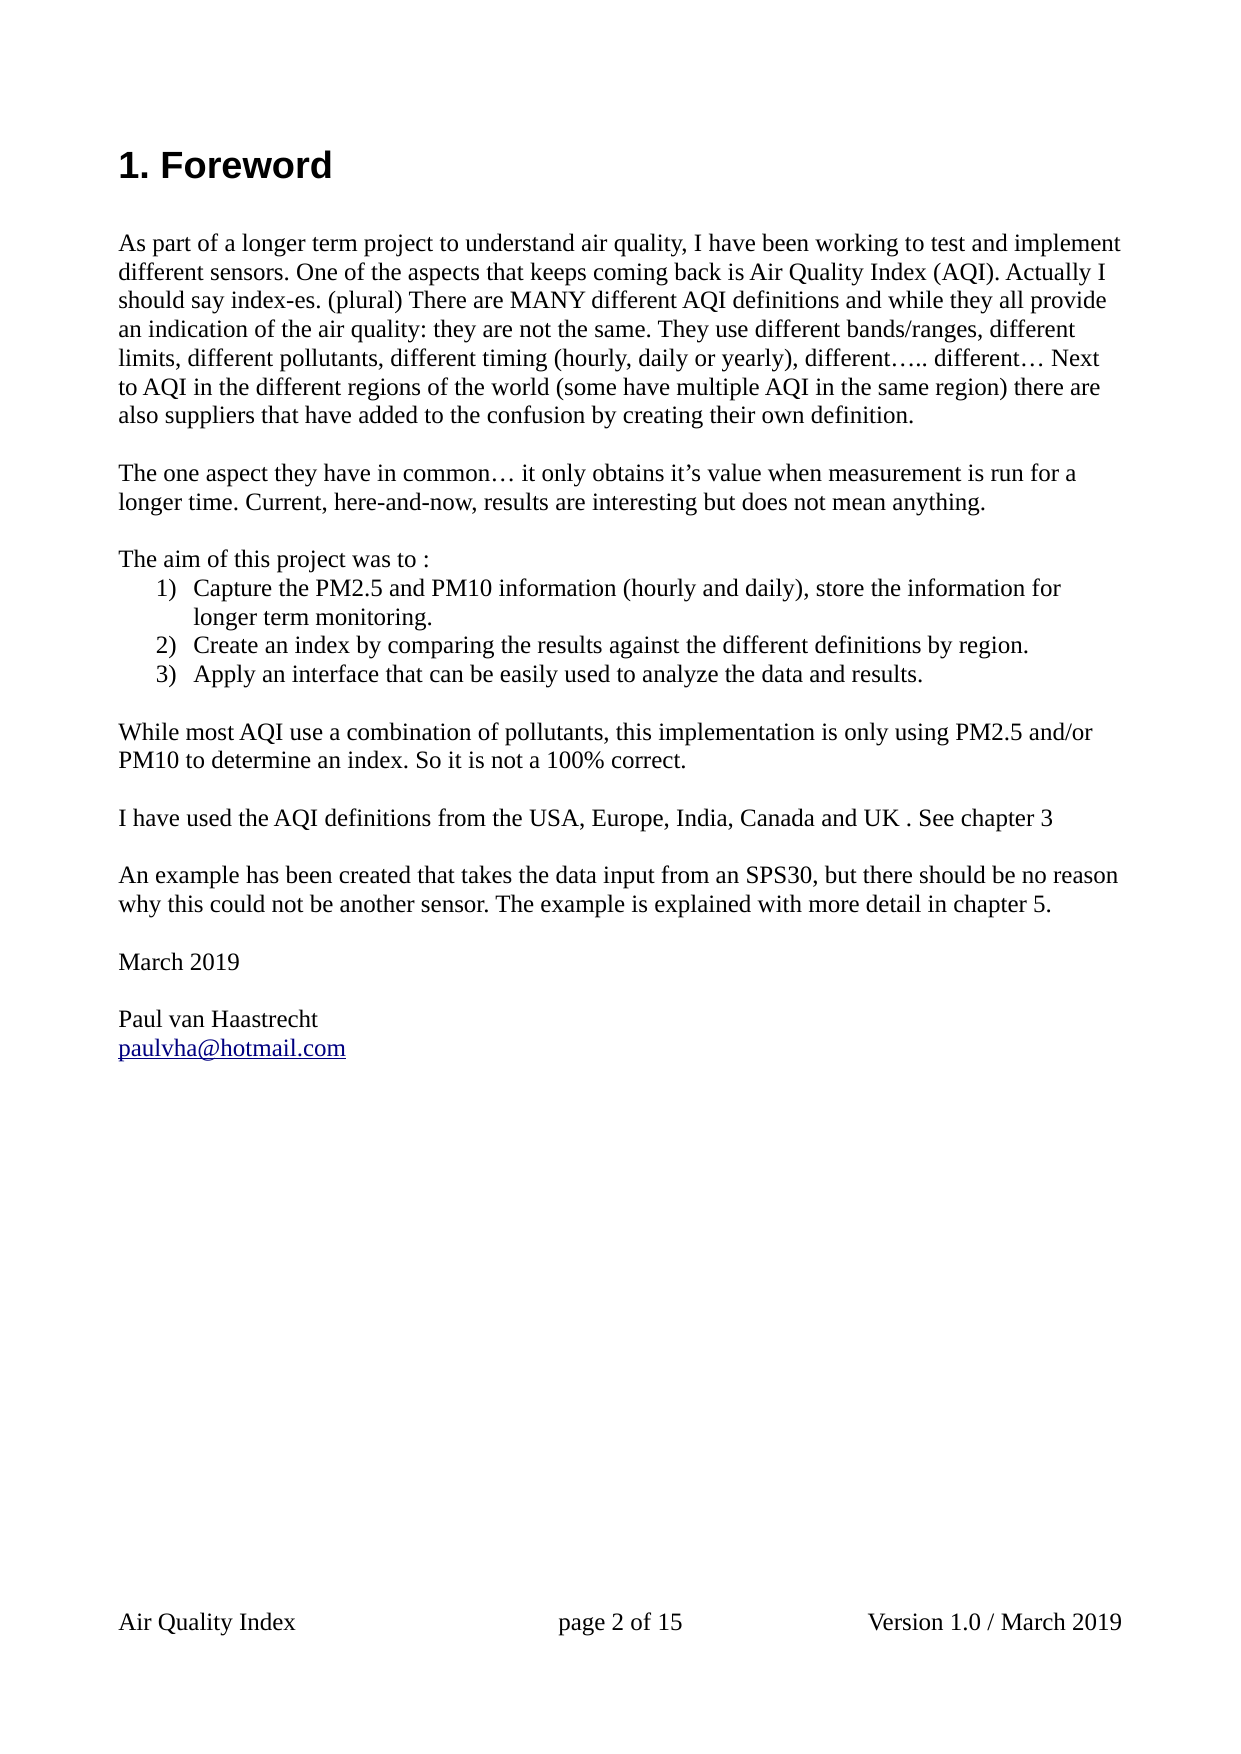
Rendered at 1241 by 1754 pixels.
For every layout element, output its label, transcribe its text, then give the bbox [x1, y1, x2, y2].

text The aim of this project was to : [118, 544, 1122, 573]
text Paul van Haastrecht [118, 1004, 1122, 1033]
list Create an index by comparing the results against the different definitions by region. [156, 631, 1122, 659]
text While most AQI use a combination of pollutants, this implementation is only using PM2.5 and/or PM10 to determine an index. So it is not a 100% correct. [118, 717, 1122, 774]
text I have used the AQI definitions from the USA, Europe, India, Canada and UK . See chapter 3 [118, 803, 1122, 832]
text paulvha@hotmail.com [118, 1033, 1122, 1062]
subtitle 1. Foreword [118, 143, 1122, 187]
list Apply an interface that can be easily used to analyze the data and results. [156, 659, 1122, 688]
list Capture the PM2.5 and PM10 information (hourly and daily), store the information for longer term monitoring. [156, 573, 1122, 631]
text March 2019 [118, 947, 1122, 976]
text As part of a longer term project to understand air quality, I have been working to test and implement different sensors. One of the aspects that keeps coming back is Air Quality Index (AQI). Actually I should say index-es. (plural) There are MANY different AQI definitions and while they all provide an indication of the air quality: they are not the same. They use different bands/ranges, different limits, different pollutants, different timing (hourly, daily or yearly), different….. different… Next to AQI in the different regions of the world (some have multiple AQI in the same region) there are also suppliers that have added to the confusion by creating their own definition. [118, 228, 1122, 429]
text An example has been created that takes the data input from an SPS30, but there should be no reason why this could not be another sensor. The example is explained with more detail in chapter 5. [118, 861, 1122, 918]
text The one aspect they have in common… it only obtains it’s value when measurement is run for a longer time. Current, here-and-now, results are interesting but does not mean anything. [118, 458, 1122, 516]
